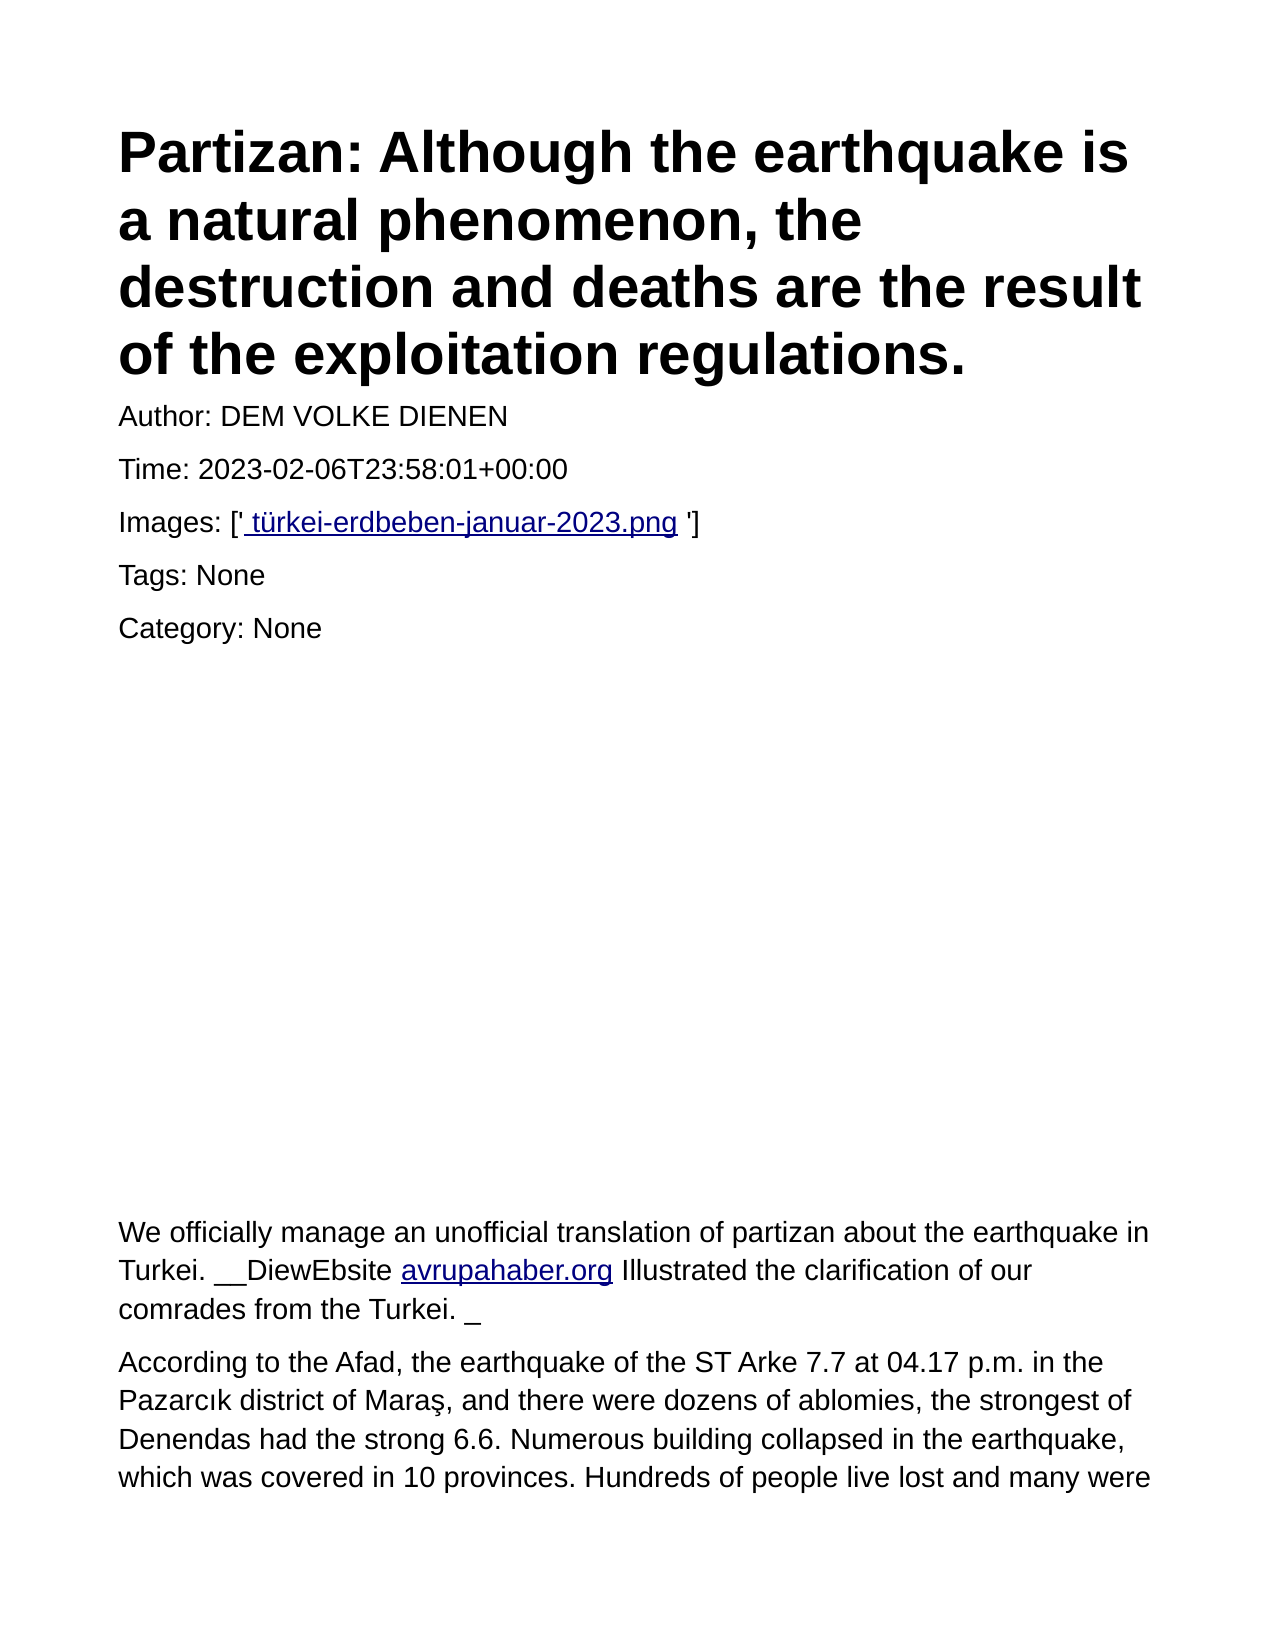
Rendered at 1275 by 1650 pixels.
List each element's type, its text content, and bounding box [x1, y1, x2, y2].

text Images: [' türkei-erdbeben-januar-2023.png '] [118, 505, 1157, 539]
text Tags: None [118, 558, 1157, 592]
text Time: 2023-02-06T23:58:01+00:00 [118, 452, 1157, 486]
text According to the Afad, the earthquake of the ST Arke 7.7 at 04.17 p.m. in the Pazarcık district of Maraş, and there were dozens of ablomies, the strongest of Denendas had the strong 6.6. Numerous building collapsed in the earthquake, which was covered in 10 provinces. Hundreds of people live lost and many were [118, 1345, 1157, 1494]
text Author: DEM VOLKE DIENEN [118, 399, 1157, 432]
text Category: None [118, 611, 1157, 645]
text We officially manage an unofficial translation of partizan about the earthquake in Turkei. __DiewEbsite avrupahaber.org Illustrated the clarification of our comrades from the Turkei. _ [118, 664, 1157, 1325]
subtitle Partizan: Although the earthquake is a natural phenomenon, the destruction and deaths are the result of the exploitation regulations. [118, 118, 1157, 386]
